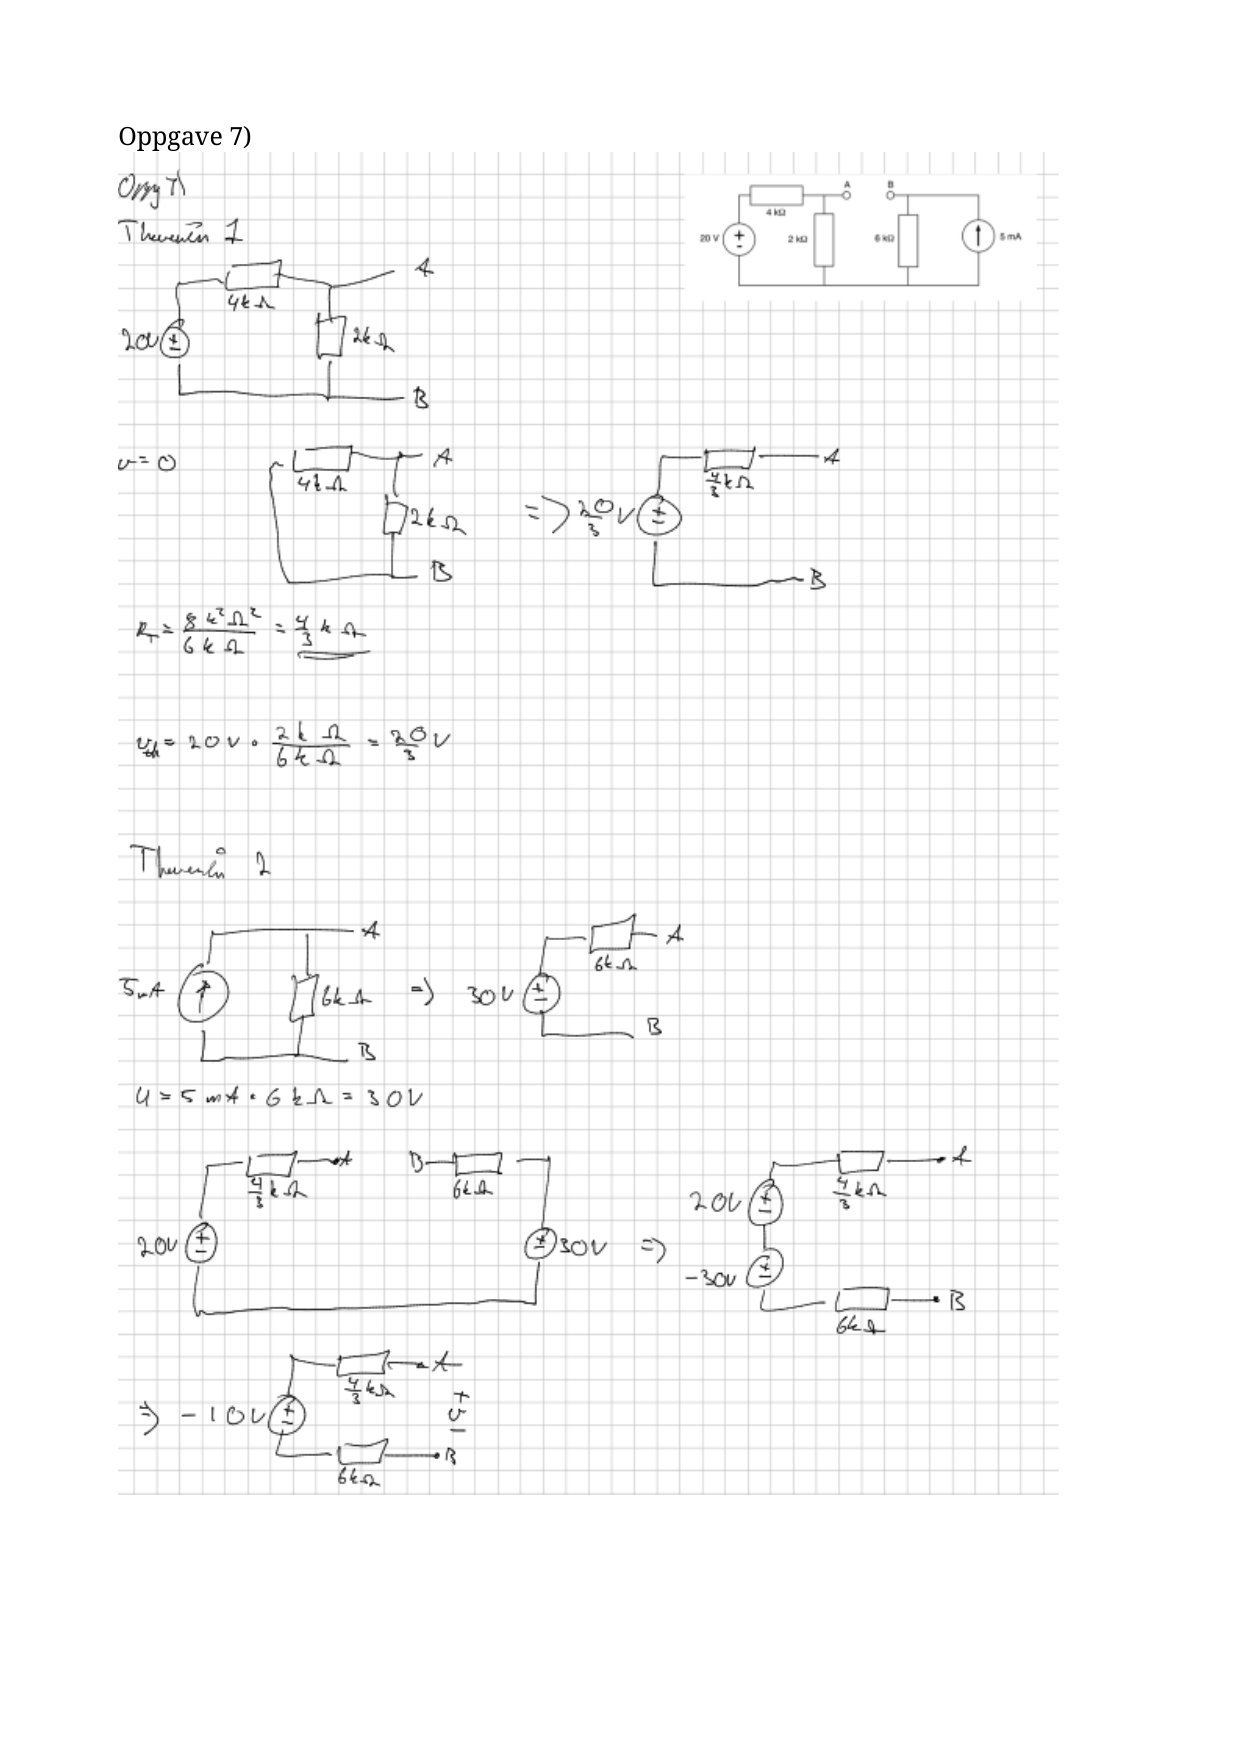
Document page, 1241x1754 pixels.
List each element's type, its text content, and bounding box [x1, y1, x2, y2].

text Oppgave 7) [118, 118, 1122, 152]
picture [118, 152, 1059, 1495]
